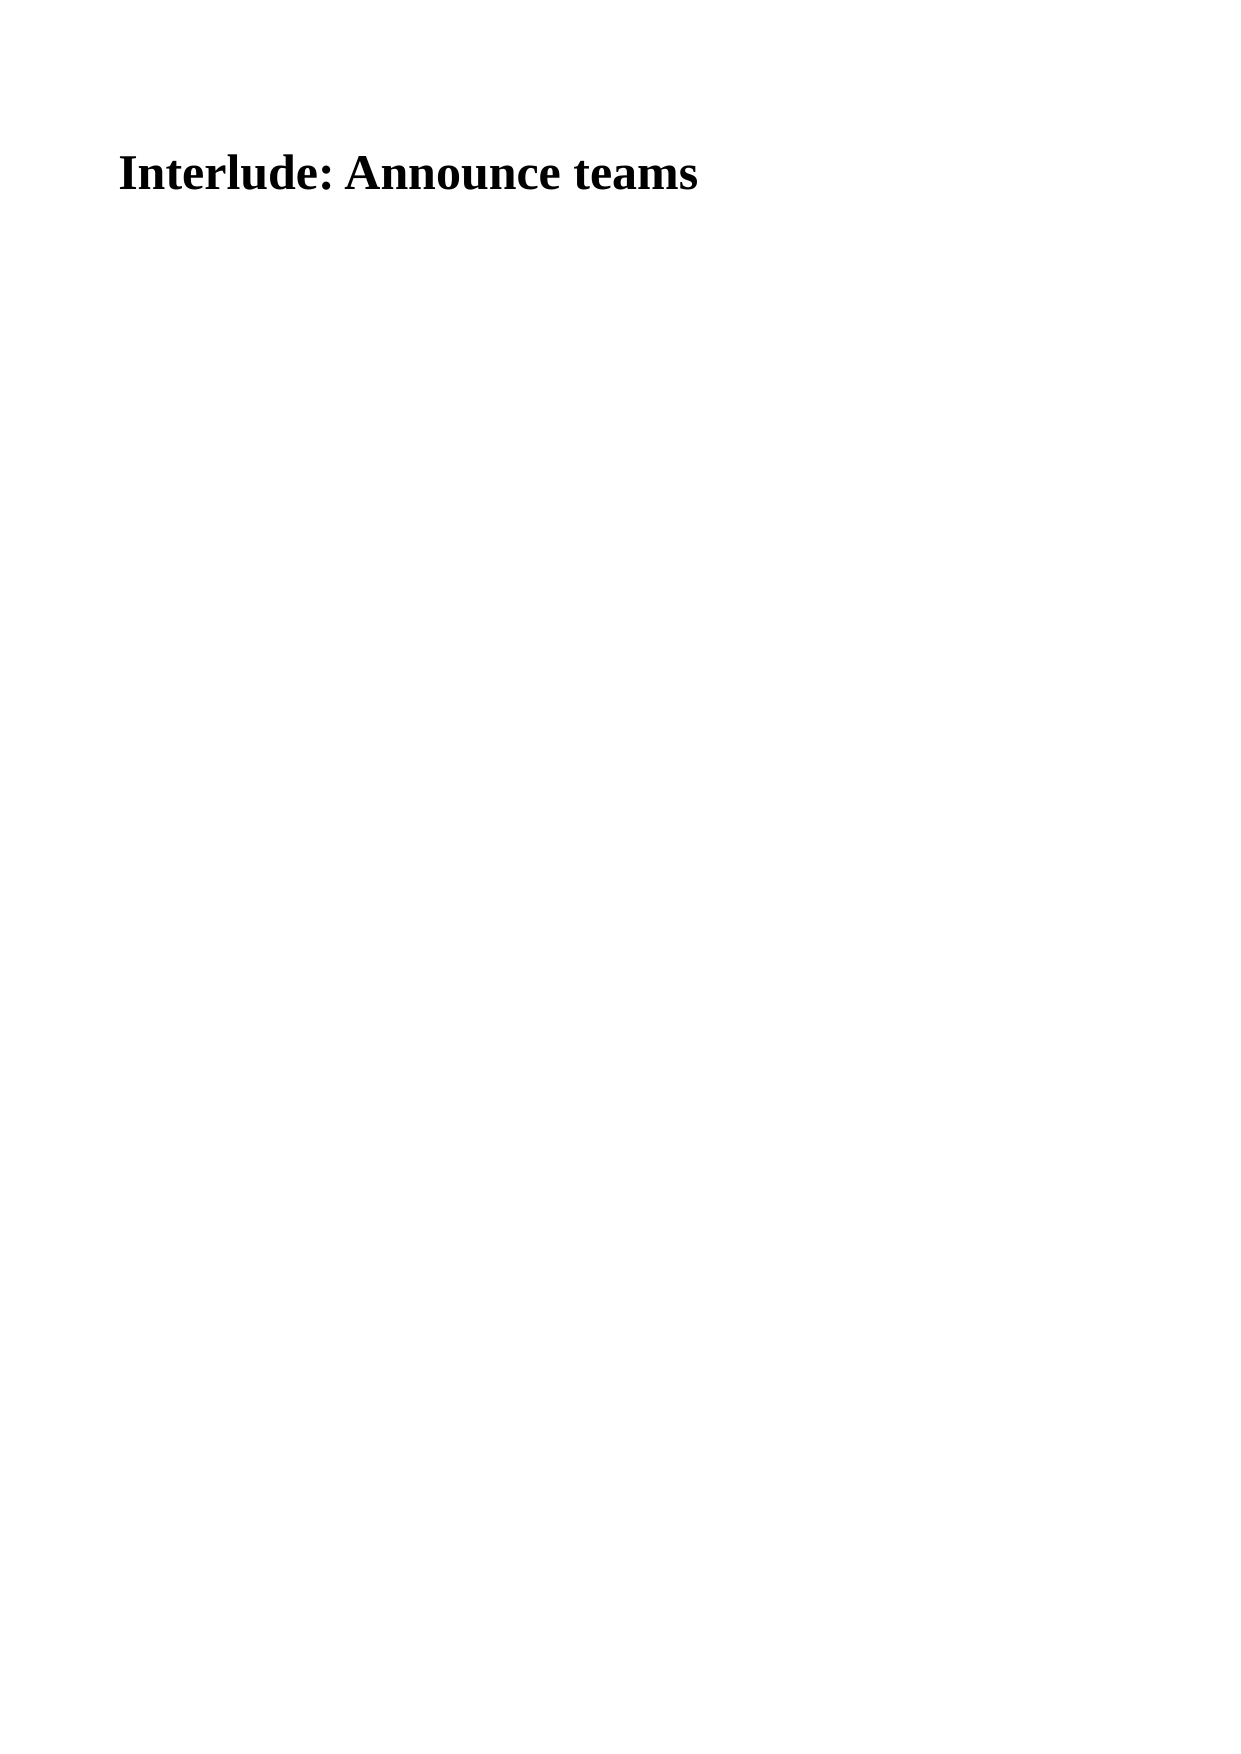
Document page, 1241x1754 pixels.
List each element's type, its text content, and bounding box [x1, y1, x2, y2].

subtitle Interlude: Announce teams [118, 143, 1122, 201]
